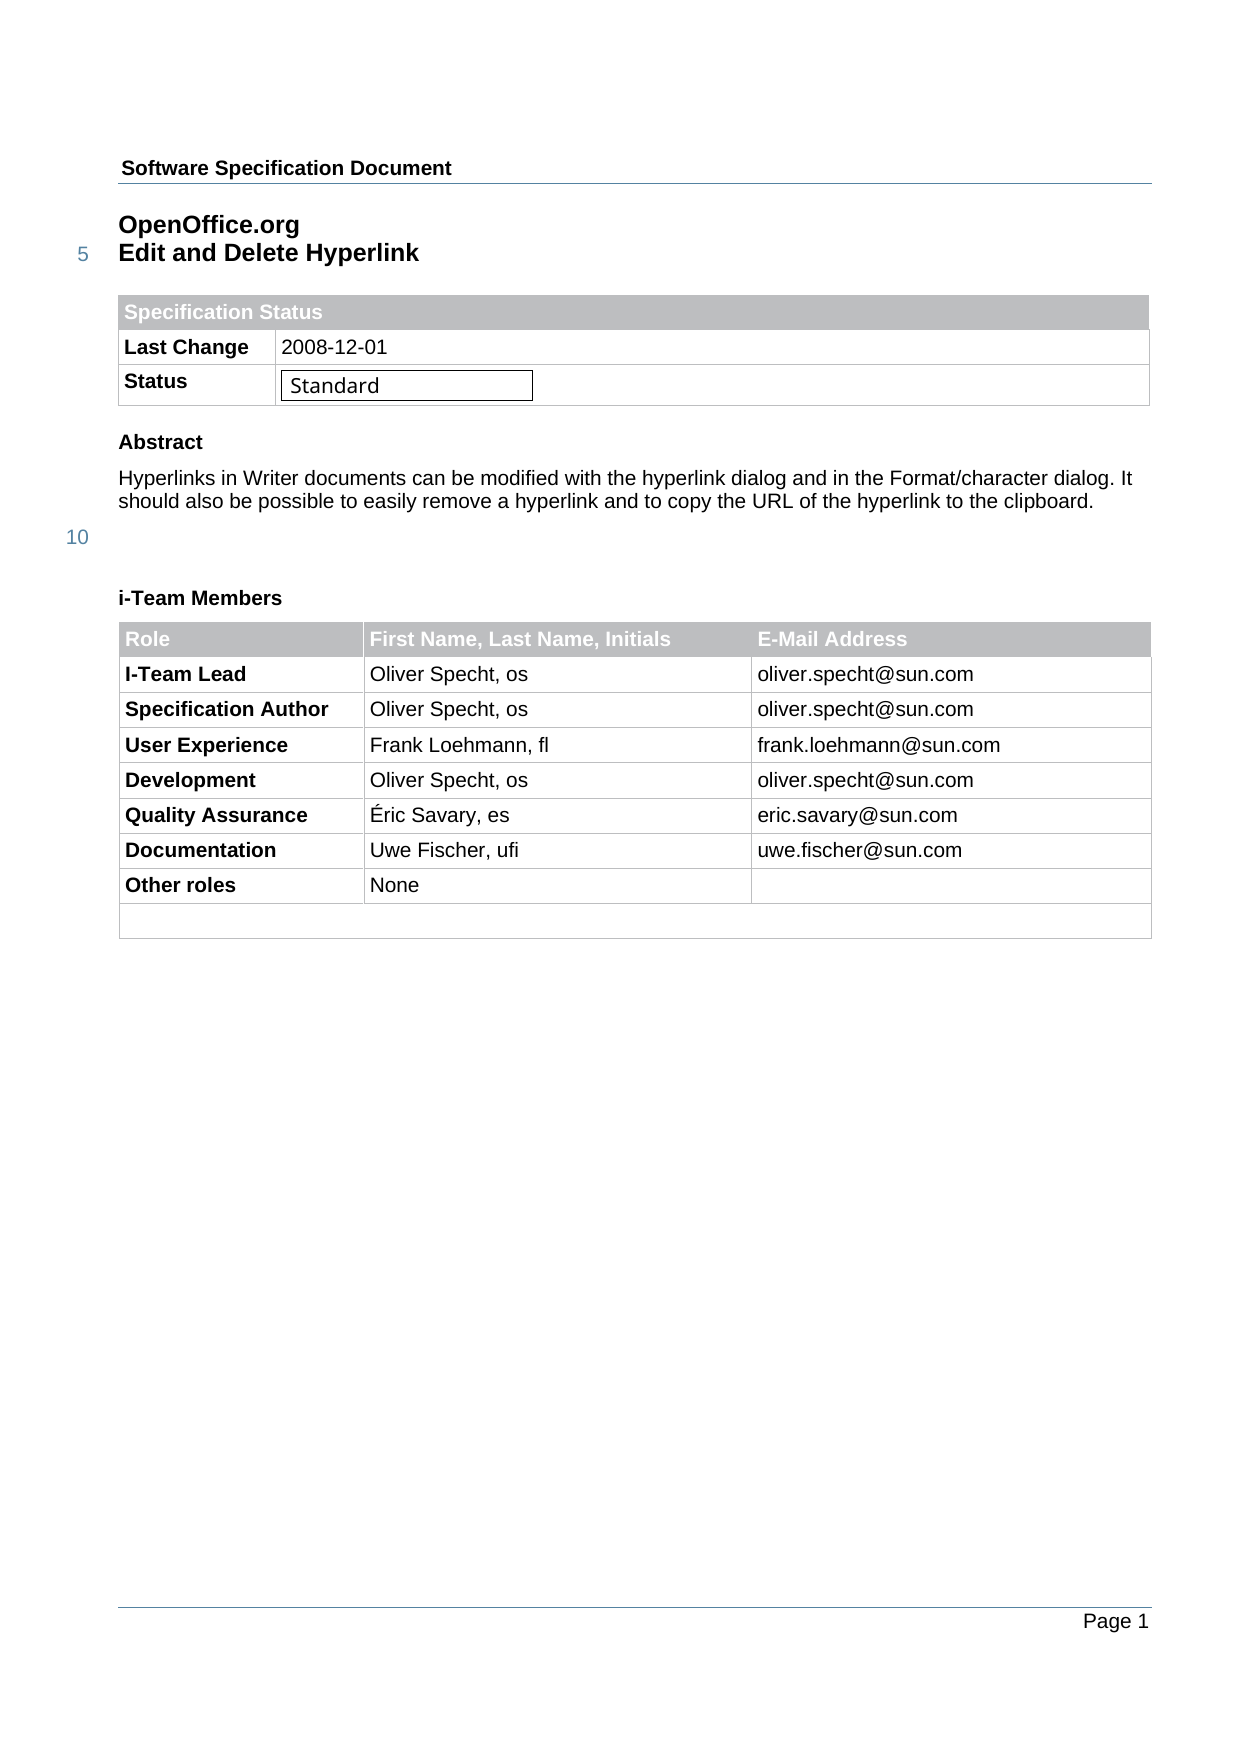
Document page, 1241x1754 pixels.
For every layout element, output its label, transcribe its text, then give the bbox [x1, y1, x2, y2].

table_cell Éric Savary, es [365, 799, 751, 833]
table_cell Documentation [120, 834, 363, 868]
table_cell Oliver Specht, os [365, 693, 751, 727]
text Edit and Delete Hyperlink [118, 239, 1152, 267]
table_cell PRELIMINARY status is the initial conception of a specification. STANDARD A specification with status Standard is considered to be stable and has the approval of the i-Team. OBSOLETE An Obsolete specification is a specification that has been identified unnecessary. For example due to; technology changes or changes in other standards or specifications. [276, 365, 1149, 405]
text Hyperlinks in Writer documents can be modified with the hyperlink dialog and in the Format/character dialog. It should also be possible to easily remove a hyperlink and to copy the URL of the hyperlink to the clipboard. [118, 466, 1152, 513]
table_cell Frank Loehmann, fl [365, 728, 751, 762]
table_cell [120, 904, 1151, 938]
table_cell oliver.specht@sun.com [752, 763, 1151, 798]
table_cell [752, 869, 1151, 903]
subtitle i-Team Members [118, 586, 1152, 609]
table_cell eric.savary@sun.com [752, 799, 1151, 833]
table_cell Other roles [120, 869, 363, 903]
table_cell 2008-12-01 [276, 330, 1149, 364]
table_header E-Mail Address [751, 622, 1151, 657]
table_cell Oliver Specht, os [365, 657, 751, 692]
table_cell oliver.specht@sun.com [752, 657, 1151, 692]
table_header Specification Status [118, 295, 1149, 329]
table_cell None [365, 869, 751, 903]
table_cell User Experience [120, 728, 363, 762]
subtitle Abstract [118, 431, 1152, 454]
table_cell uwe.fischer@sun.com [752, 834, 1151, 868]
table_cell Last Change [119, 330, 275, 364]
text Software Specification Document [118, 154, 1152, 183]
table_cell Uwe Fischer, ufi [365, 834, 751, 868]
text OpenOffice.org [118, 211, 1152, 239]
table_cell I-Team Lead [120, 657, 363, 692]
table_header First Name, Last Name, Initials [364, 622, 751, 657]
table_cell Specification Author [120, 693, 363, 727]
table_header Role [119, 622, 363, 657]
table_cell Quality Assurance [120, 799, 363, 833]
table_cell Development [120, 763, 363, 798]
table_cell Status [119, 365, 275, 405]
table_cell oliver.specht@sun.com [752, 693, 1151, 727]
table_cell Oliver Specht, os [365, 763, 751, 798]
table_cell frank.loehmann@sun.com [752, 728, 1151, 762]
